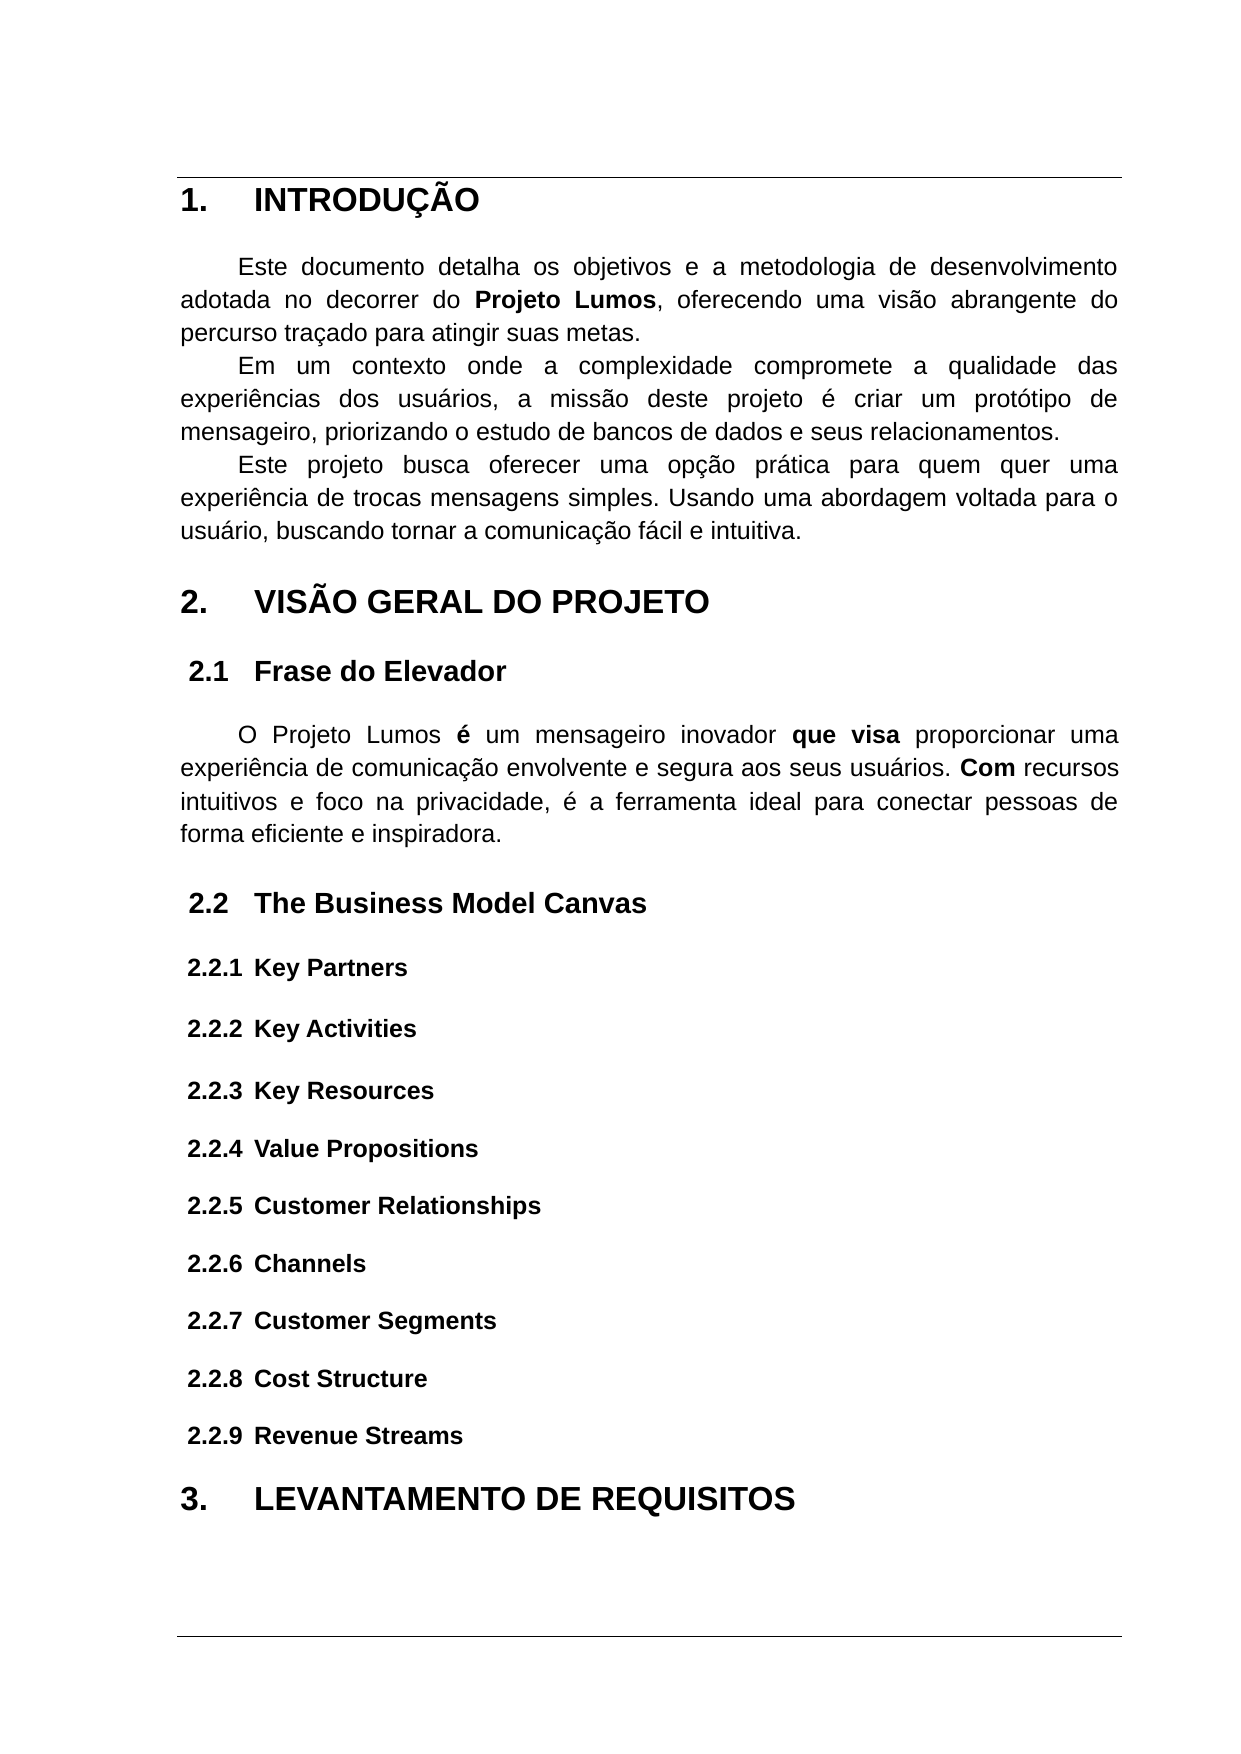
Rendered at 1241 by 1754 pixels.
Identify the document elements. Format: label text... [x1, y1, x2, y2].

subtitle Visão Geral do Projeto [180, 582, 1119, 620]
subtitle Introdução [180, 180, 1119, 219]
subtitle Key Activities [180, 1014, 1119, 1043]
subtitle The Business Model Canvas [180, 886, 1119, 919]
text Este projeto busca oferecer uma opção prática para quem quer uma experiência de trocas mensagens simples. Usando uma abordagem voltada para o usuário, buscando tornar a comunicação fácil e intuitiva. [180, 450, 1119, 544]
text Em um contexto onde a complexidade compromete a qualidade das experiências dos usuários, a missão deste projeto é criar um protótipo de mensageiro, priorizando o estudo de bancos de dados e seus relacionamentos. [180, 351, 1119, 446]
subtitle Value Propositions [180, 1134, 1119, 1162]
subtitle Cost Structure [180, 1364, 1119, 1392]
subtitle Levantamento de Requisitos [180, 1479, 1119, 1517]
subtitle Key Resources [180, 1076, 1119, 1105]
subtitle Customer Relationships [180, 1191, 1119, 1220]
subtitle Frase do Elevador [180, 654, 1119, 687]
text Este documento detalha os objetivos e a metodologia de desenvolvimento adotada no decorrer do Projeto Lumos, oferecendo uma visão abrangente do percurso traçado para atingir suas metas. [180, 252, 1119, 346]
subtitle Channels [180, 1249, 1119, 1277]
text O Projeto Lumos é um mensageiro inovador que visa proporcionar uma experiência de comunicação envolvente e segura aos seus usuários. Com recursos intuitivos e foco na privacidade, é a ferramenta ideal para conectar pessoas de forma eficiente e inspiradora. [180, 720, 1119, 848]
subtitle Revenue Streams [180, 1421, 1119, 1450]
subtitle Customer Segments [180, 1306, 1119, 1335]
subtitle Key Partners [180, 953, 1119, 981]
